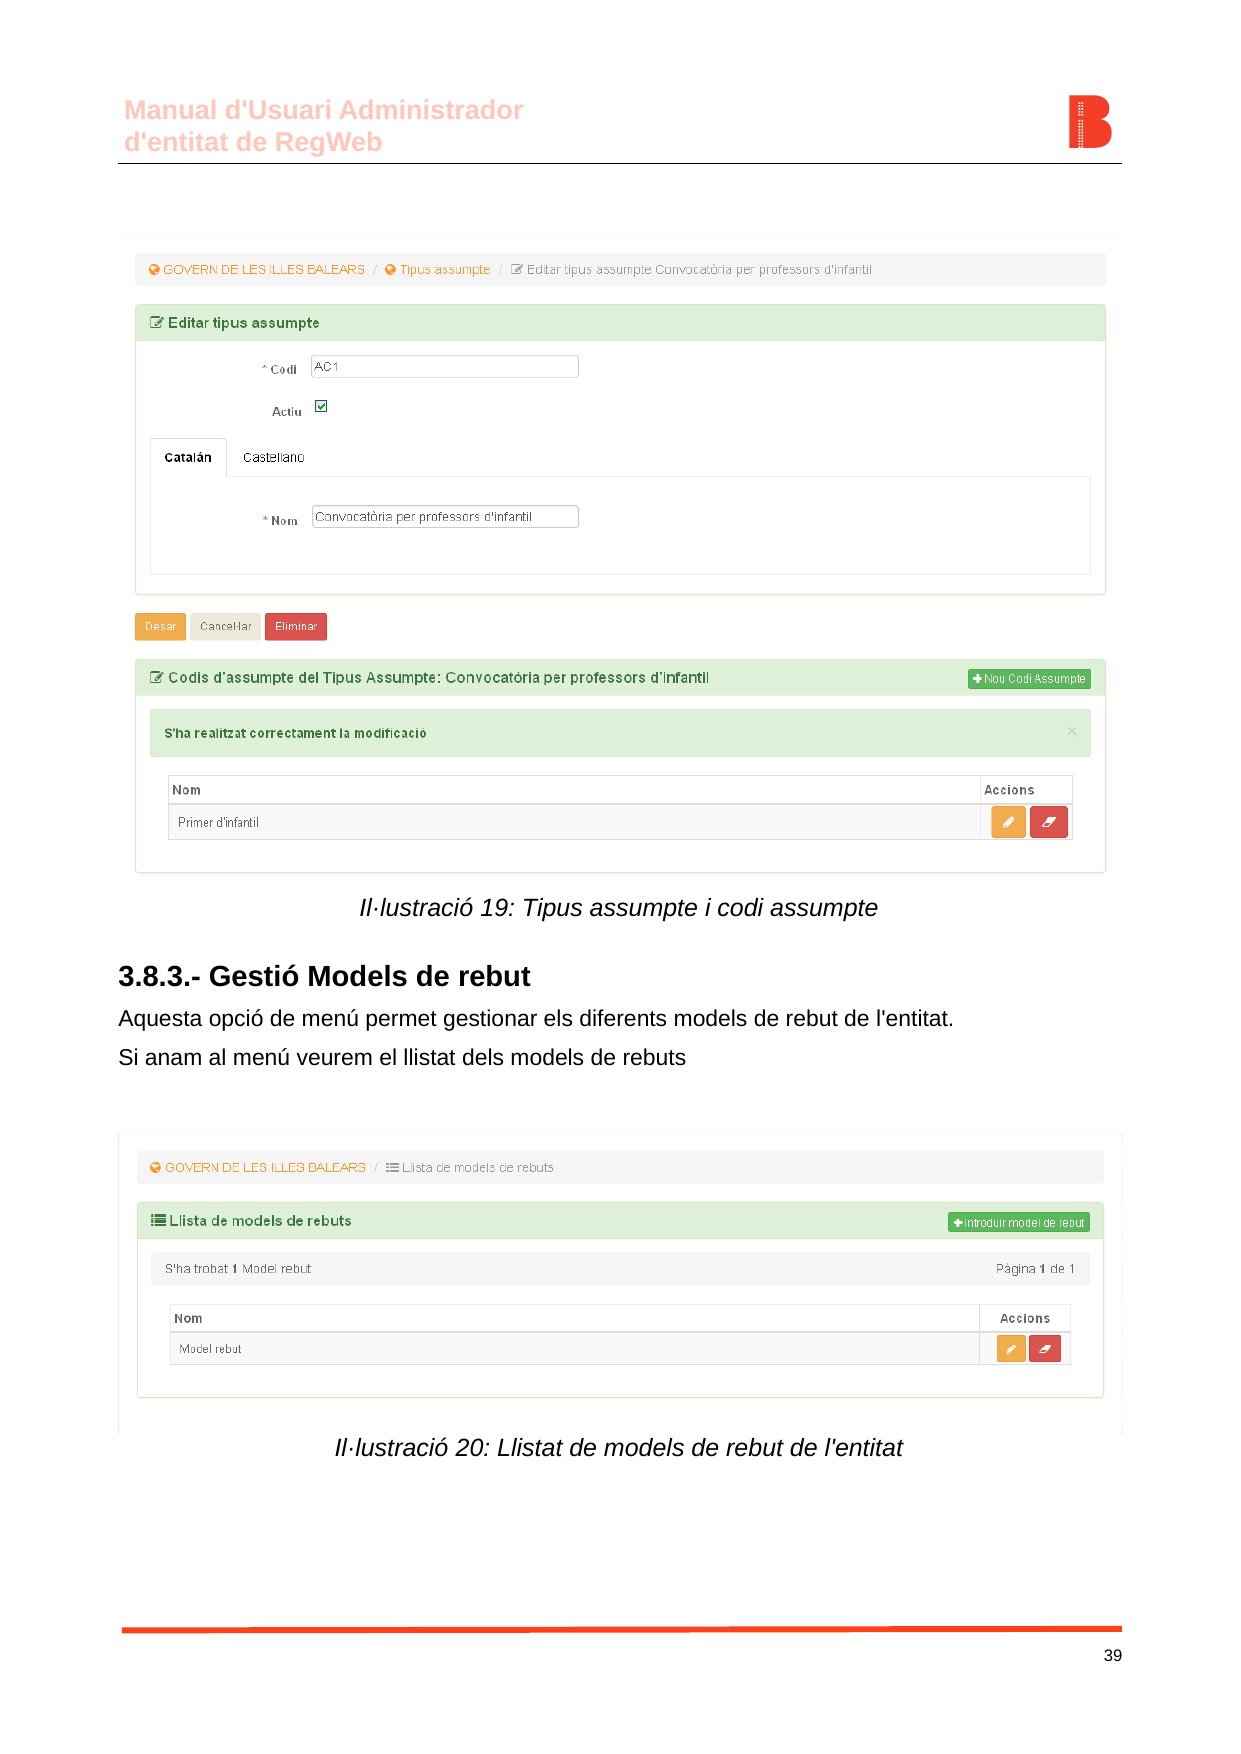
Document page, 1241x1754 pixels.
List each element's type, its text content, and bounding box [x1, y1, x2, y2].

text Il·lustració 19: Tipus assumpte i codi assumpte [118, 893, 1122, 922]
picture [1063, 94, 1117, 150]
text Il·lustració 20: Llistat de models de rebut de l'entitat [118, 1433, 1122, 1461]
subtitle Gestió Models de rebut [118, 959, 1122, 993]
picture [118, 1134, 1123, 1433]
text Si anam al menú veurem el llistat dels models de rebuts [118, 1044, 1122, 1071]
picture [118, 236, 1123, 893]
text Aquesta opció de menú permet gestionar els diferents models de rebut de l'entitat. [118, 1005, 1122, 1032]
